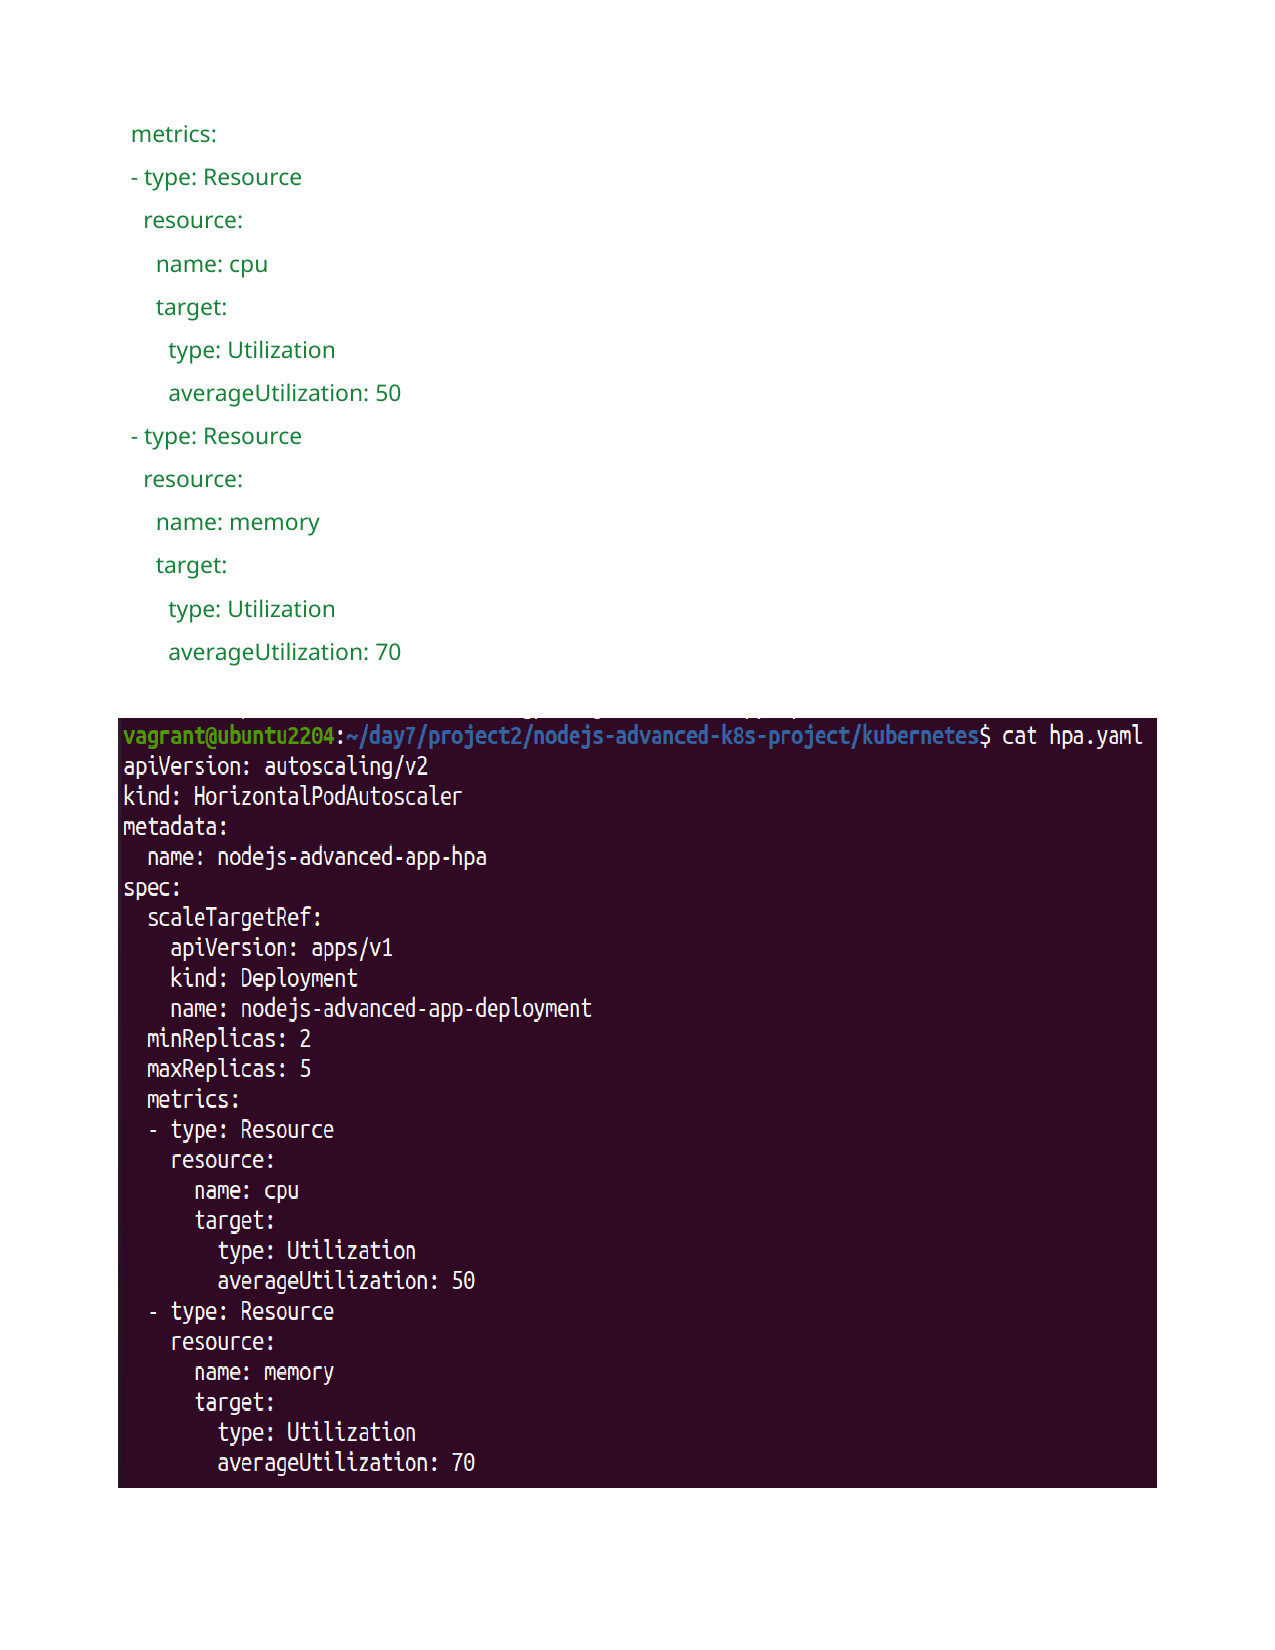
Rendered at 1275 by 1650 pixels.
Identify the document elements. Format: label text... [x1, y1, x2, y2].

text resource: [118, 463, 1157, 494]
text type: Utilization [118, 334, 1157, 365]
picture [118, 718, 1157, 1488]
text averageUtilization: 50 [118, 377, 1157, 408]
text - type: Resource [118, 420, 1157, 451]
text metrics: [118, 118, 1157, 149]
text target: [118, 549, 1157, 581]
text resource: [118, 204, 1157, 236]
text target: [118, 291, 1157, 322]
text type: Utilization [118, 592, 1157, 624]
text name: cpu [118, 247, 1157, 279]
text name: memory [118, 506, 1157, 537]
text averageUtilization: 70 [118, 636, 1157, 667]
text - type: Resource [118, 161, 1157, 192]
